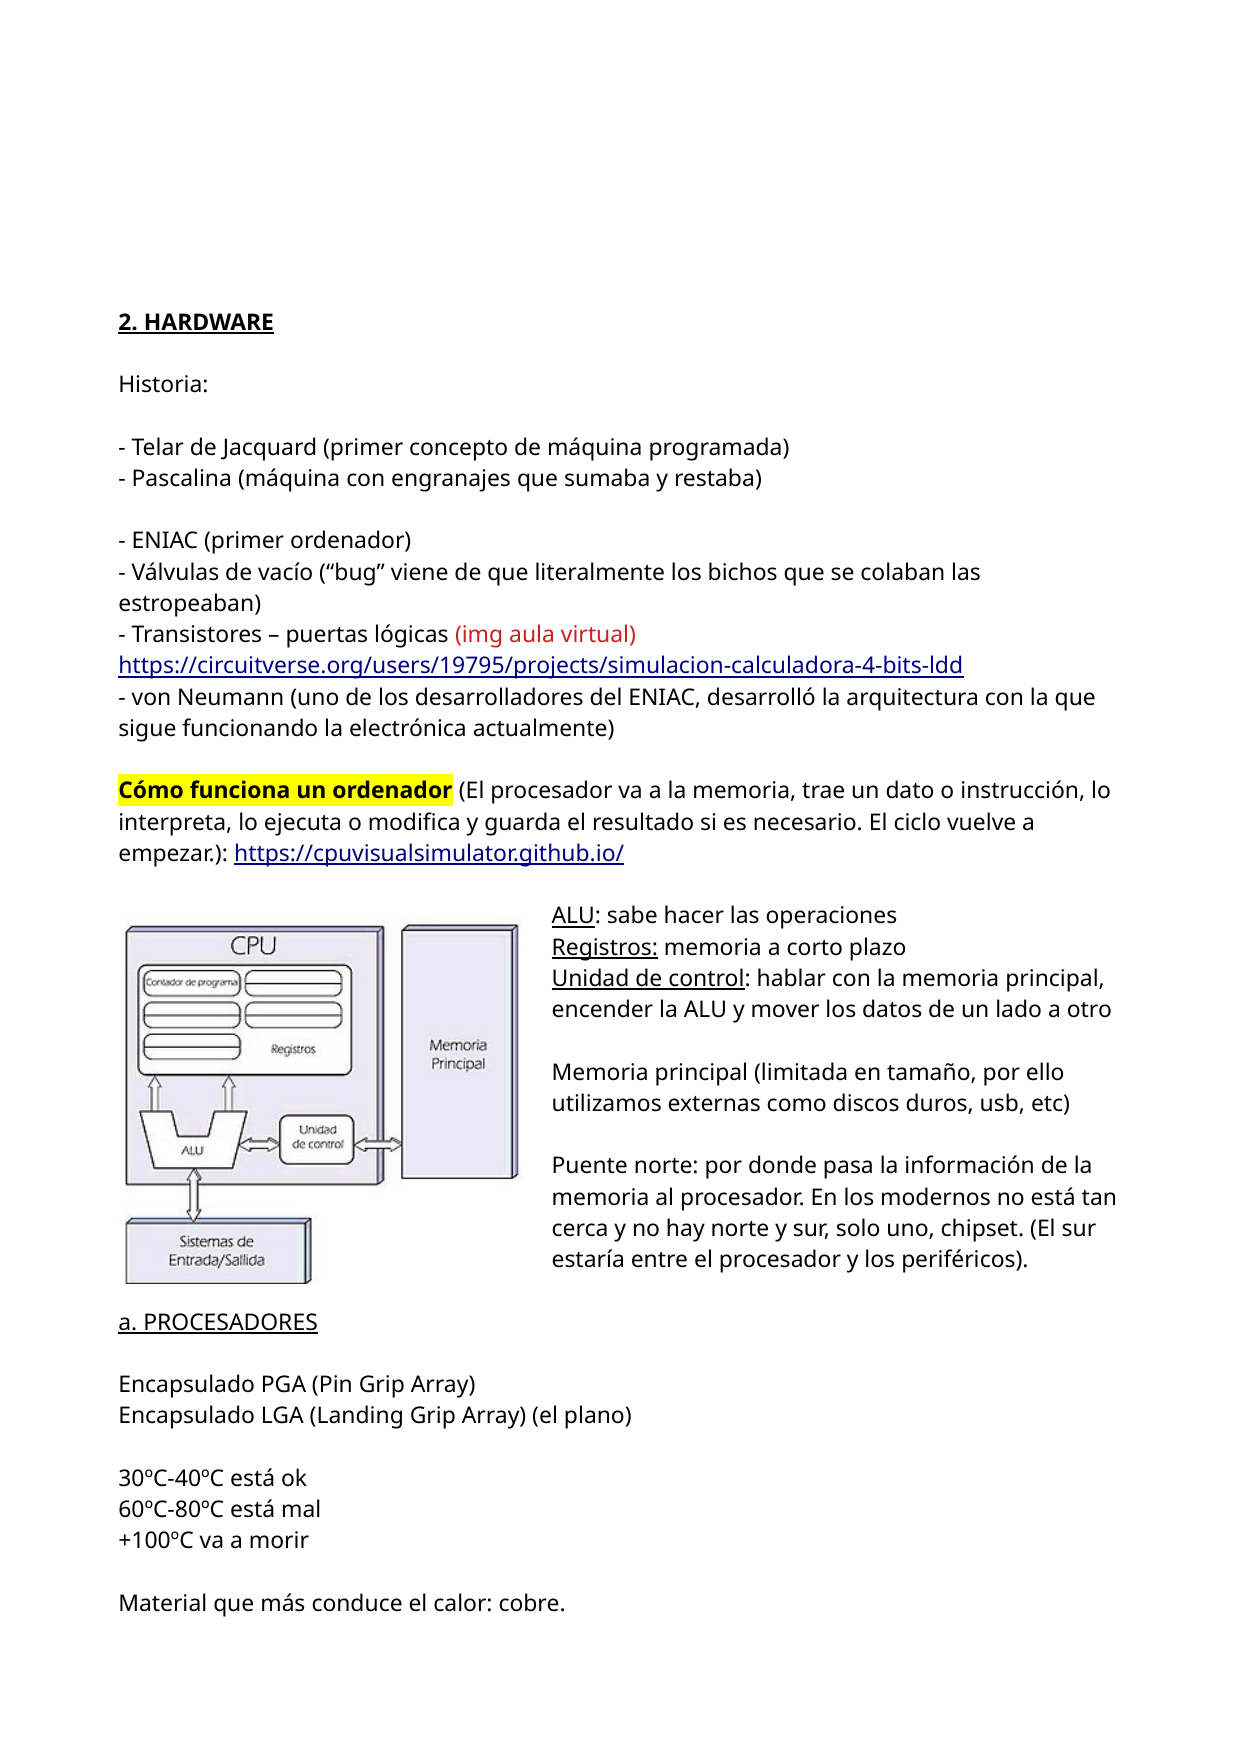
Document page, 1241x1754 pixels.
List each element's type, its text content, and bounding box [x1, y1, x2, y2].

text https://circuitverse.org/users/19795/projects/simulacion-calculadora-4-bits-ldd [118, 649, 1122, 681]
text - Pascalina (máquina con engranajes que sumaba y restaba) [118, 462, 1122, 493]
text Encapsulado LGA (Landing Grip Array) (el plano) [118, 1399, 1122, 1431]
text +100ºC va a morir [118, 1524, 1122, 1556]
text - ENIAC (primer ordenador) [118, 524, 1122, 556]
text a. PROCESADORES [118, 1306, 1122, 1337]
text Cómo funciona un ordenador (El procesador va a la memoria, trae un dato o instrucción, lo interpreta, lo ejecuta o modifica y guarda el resultado si es necesario. El ciclo vuelve a empezar.): https://cpuvisualsimulator.github.io/ [118, 774, 1122, 868]
text Historia: [118, 368, 1122, 399]
text Material que más conduce el calor: cobre. [118, 1587, 1122, 1618]
text Registros: memoria a corto plazo [522, 931, 1122, 962]
text Unidad de control: hablar con la memoria principal, encender la ALU y mover los datos de un lado a otro [522, 962, 1122, 1024]
text - Válvulas de vacío (“bug” viene de que literalmente los bichos que se colaban las estropeaban) [118, 556, 1122, 618]
text 60ºC-80ºC está mal [118, 1493, 1122, 1524]
text - von Neumann (uno de los desarrolladores del ENIAC, desarrolló la arquitectura con la que sigue funcionando la electrónica actualmente) [118, 681, 1122, 743]
text Encapsulado PGA (Pin Grip Array) [118, 1368, 1122, 1399]
text 30ºC-40ºC está ok [118, 1462, 1122, 1493]
text 2. HARDWARE [118, 306, 1122, 337]
picture [118, 913, 522, 1284]
text - Telar de Jacquard (primer concepto de máquina programada) [118, 431, 1122, 462]
text ALU: sabe hacer las operaciones [118, 899, 1122, 931]
text Memoria principal (limitada en tamaño, por ello utilizamos externas como discos duros, usb, etc) [522, 1056, 1122, 1118]
text Puente norte: por donde pasa la información de la memoria al procesador. En los modernos no está tan cerca y no hay norte y sur, solo uno, chipset. (El sur estaría entre el procesador y los periféricos). [522, 1149, 1122, 1274]
text - Transistores – puertas lógicas (img aula virtual) [118, 618, 1122, 649]
